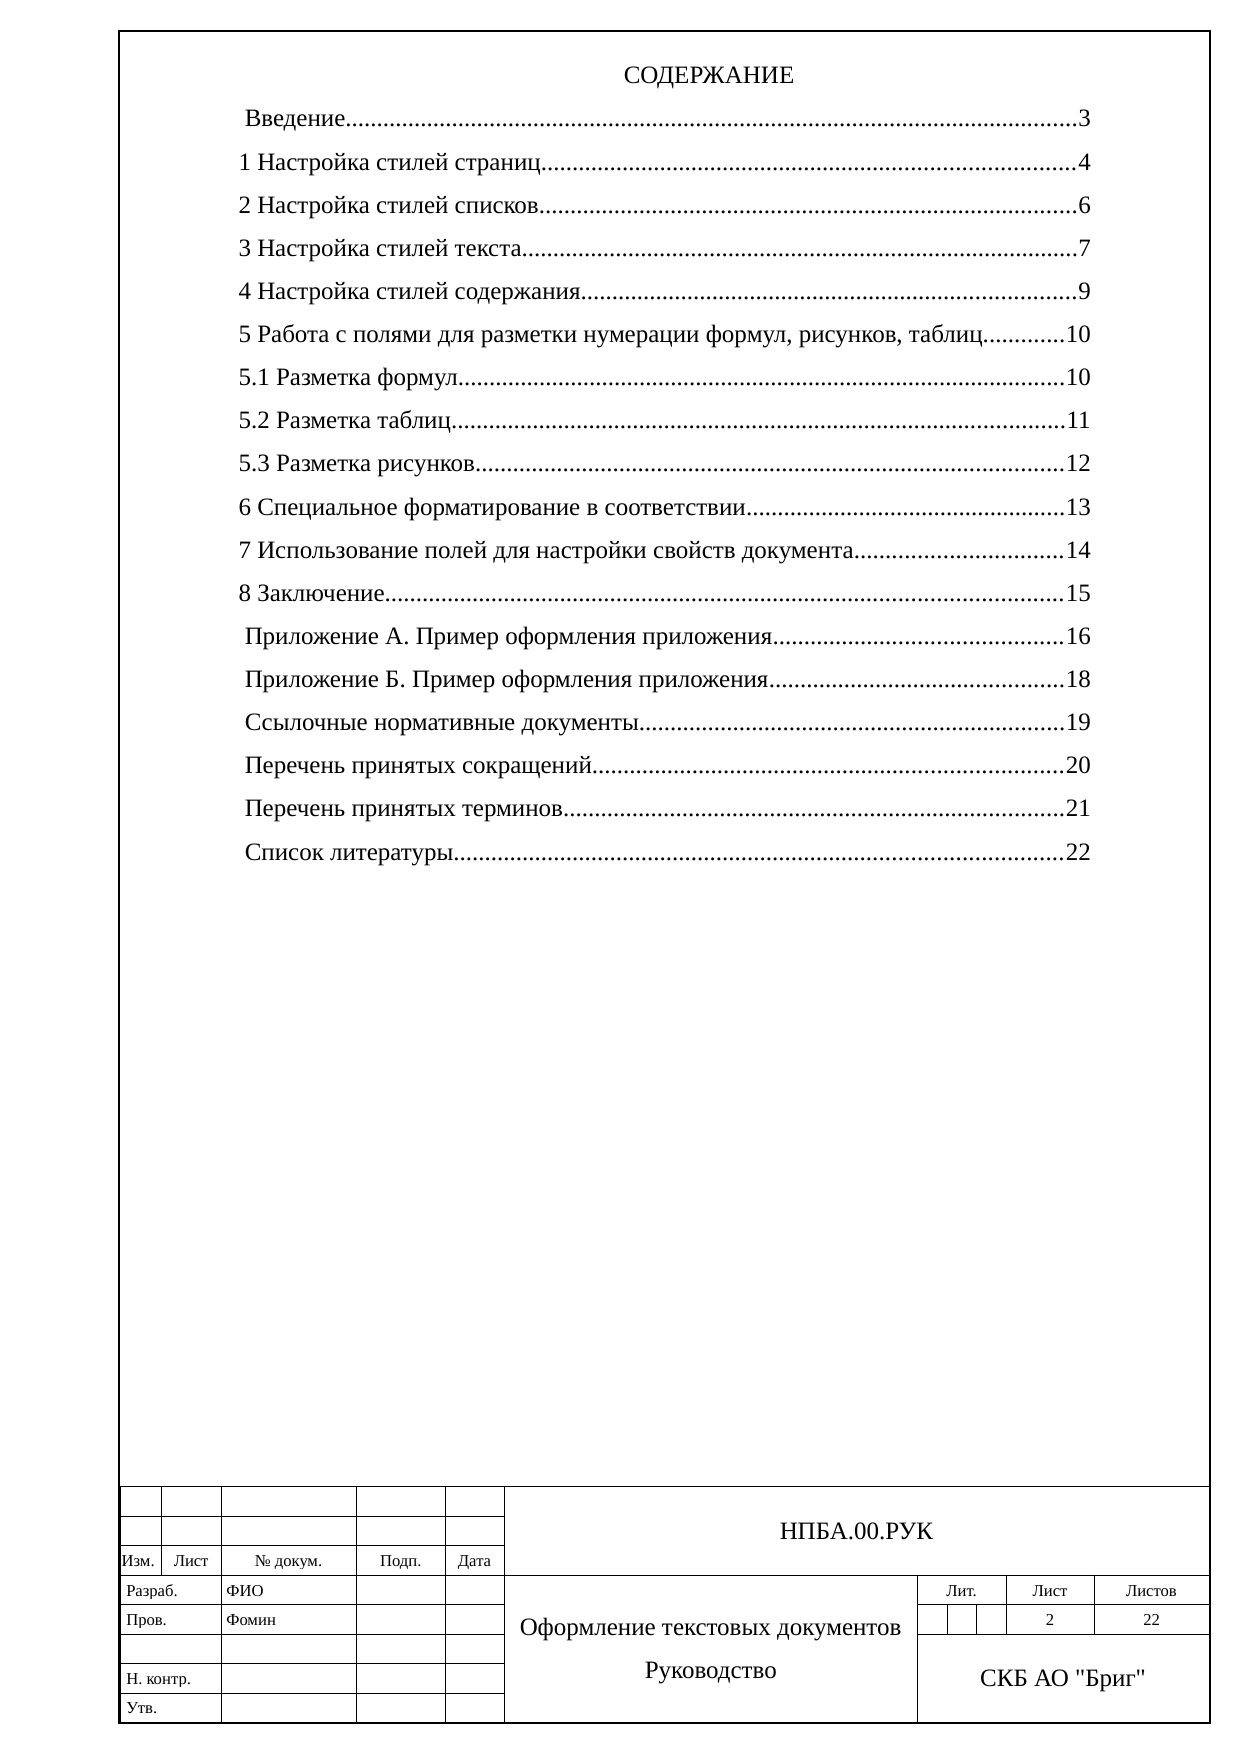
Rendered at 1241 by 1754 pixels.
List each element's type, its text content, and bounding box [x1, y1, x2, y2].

text 5 Работа с полями для разметки нумерации формул, рисунков, таблиц. 10 [238, 319, 1091, 348]
text 5.3 Разметка рисунков 12 [238, 448, 1091, 477]
text 5.2 Разметка таблиц 11 [238, 405, 1091, 434]
text 7 Использование полей для настройки свойств документа 14 [238, 535, 1091, 563]
text 2 Настройка стилей списков 6 [238, 190, 1091, 218]
text 6 Специальное форматирование в соответствии 13 [238, 492, 1091, 520]
text Список литературы 22 [238, 837, 1091, 865]
text Перечень принятых сокращений 20 [238, 750, 1091, 779]
text 5.1 Разметка формул 10 [238, 362, 1091, 391]
text Приложение А. Пример оформления приложения 16 [238, 621, 1091, 650]
text 8 Заключение 15 [238, 578, 1091, 607]
text 3 Настройка стилей текста 7 [238, 233, 1091, 262]
text Перечень принятых терминов 21 [238, 793, 1091, 822]
text 4 Настройка стилей содержания 9 [238, 276, 1091, 305]
text Содержание [238, 60, 1179, 89]
text Приложение Б. Пример оформления приложения 18 [238, 664, 1091, 693]
text Введение 3 [238, 103, 1091, 132]
text 1 Настройка стилей страниц 4 [238, 147, 1091, 175]
text Ссылочные нормативные документы 19 [238, 707, 1091, 736]
